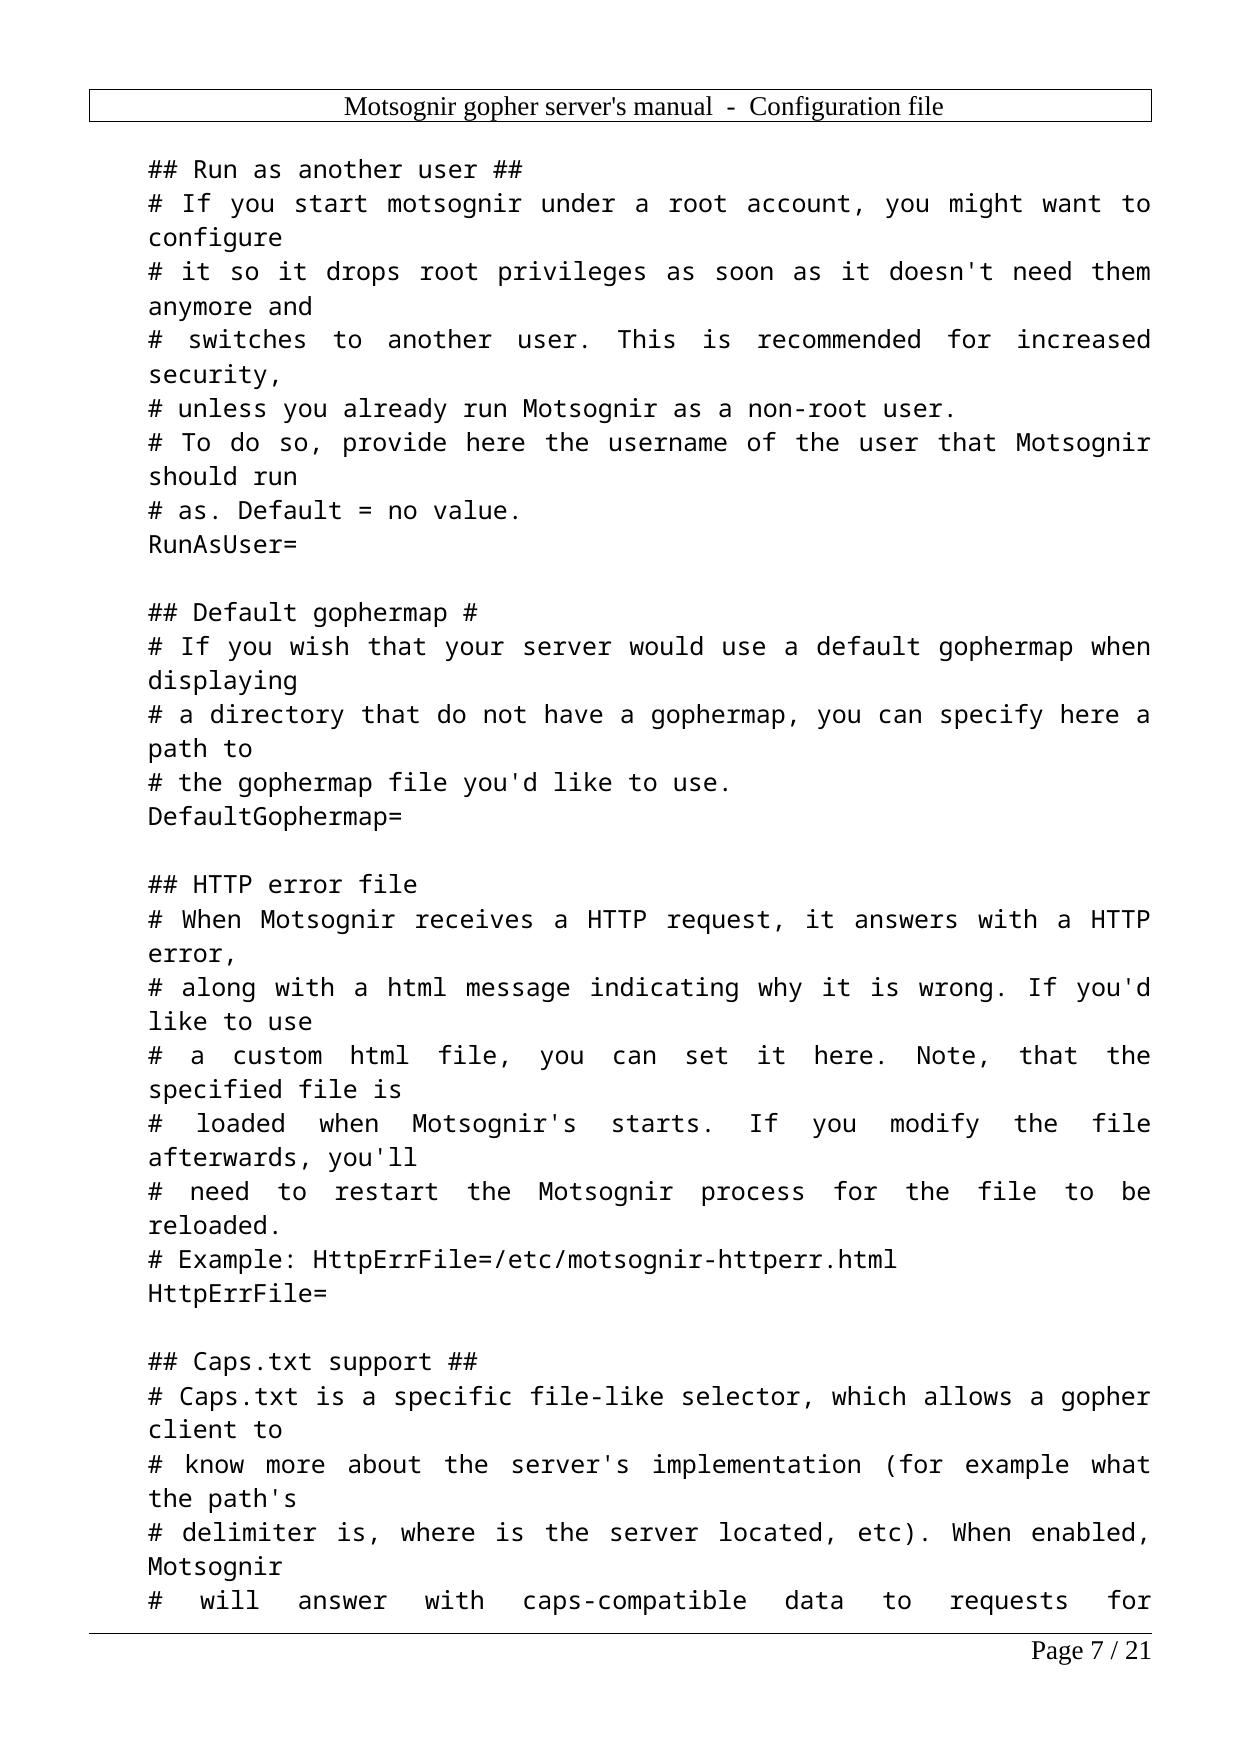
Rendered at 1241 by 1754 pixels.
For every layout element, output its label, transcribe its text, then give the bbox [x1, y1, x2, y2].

text # Caps.txt is a specific file-like selector, which allows a gopher client to [148, 1378, 1152, 1446]
text # unless you already run Motsognir as a non-root user. [148, 390, 1152, 424]
text # To do so, provide here the username of the user that Motsognir should run [148, 424, 1152, 492]
text # along with a html message indicating why it is wrong. If you'd like to use [148, 969, 1152, 1037]
text # a custom html file, you can set it here. Note, that the specified file is [148, 1037, 1152, 1106]
text # If you wish that your server would use a default gophermap when displaying [148, 629, 1152, 697]
text ## HTTP error file [148, 867, 1152, 901]
text # If you start motsognir under a root account, you might want to configure [148, 186, 1152, 254]
text # as. Default = no value. [148, 492, 1152, 527]
text RunAsUser= [148, 527, 1152, 561]
text # delimiter is, where is the server located, etc). When enabled, Motsognir [148, 1514, 1152, 1582]
text # Example: HttpErrFile=/etc/motsognir-httperr.html [148, 1242, 1152, 1276]
text DefaultGophermap= [148, 799, 1152, 833]
text ## Default gophermap # [148, 595, 1152, 629]
text # loaded when Motsognir's starts. If you modify the file afterwards, you'll [148, 1106, 1152, 1174]
text # know more about the server's implementation (for example what the path's [148, 1446, 1152, 1514]
text # will answer with caps-compatible data to requests for [148, 1582, 1152, 1617]
text # switches to another user. This is recommended for increased security, [148, 322, 1152, 390]
text # it so it drops root privileges as soon as it doesn't need them anymore and [148, 254, 1152, 322]
text # the gophermap file you'd like to use. [148, 765, 1152, 799]
text ## Caps.txt support ## [148, 1344, 1152, 1378]
text # When Motsognir receives a HTTP request, it answers with a HTTP error, [148, 901, 1152, 969]
text # need to restart the Motsognir process for the file to be reloaded. [148, 1174, 1152, 1242]
text HttpErrFile= [148, 1276, 1152, 1310]
text ## Run as another user ## [148, 152, 1152, 186]
text # a directory that do not have a gophermap, you can specify here a path to [148, 697, 1152, 765]
